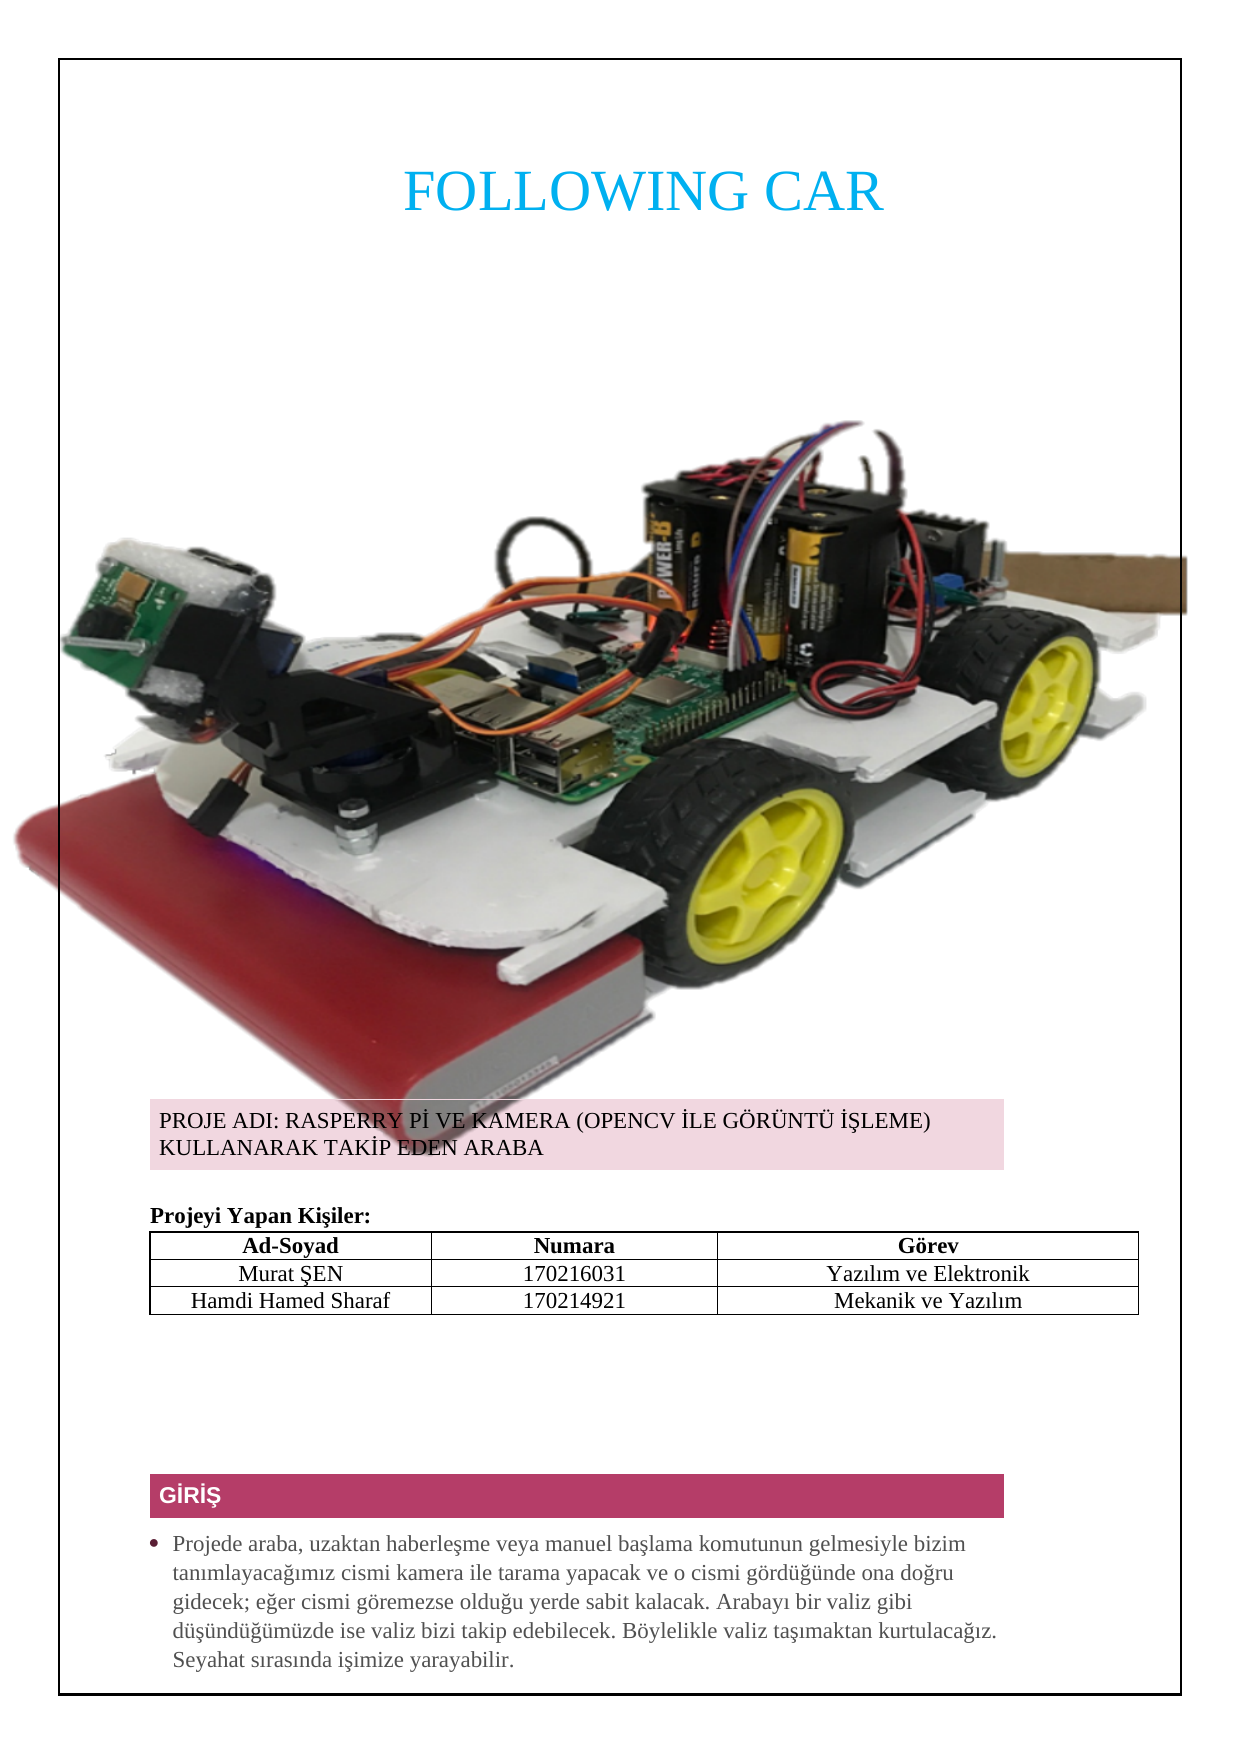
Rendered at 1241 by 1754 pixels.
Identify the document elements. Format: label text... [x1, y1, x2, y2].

table_header Numara [432, 1233, 717, 1259]
subtitle Giriş [151, 1475, 1003, 1517]
text FOLLOWING CAR [300, 155, 988, 222]
table_cell Hamdi Hamed Sharaf [151, 1287, 431, 1314]
table_cell Mekanik ve Yazılım [718, 1287, 1138, 1314]
table_header Ad-Soyad [151, 1233, 431, 1259]
table_cell 170216031 [432, 1260, 717, 1286]
list Projede araba, uzaktan haberleşme veya manuel başlama komutunun gelmesiyle bizim tanımlayacağımız cismi kamera ile tarama yapacak ve o cismi gördüğünde ona doğru gidecek; eğer cismi göremezse olduğu yerde sabit kalacak. Arabayı bir valiz gibi düşündüğümüzde ise valiz bizi takip edebilecek. Böylelikle valiz taşımaktan kurtulacağız. Seyahat sırasında işimize yarayabilir. [150, 1530, 1004, 1672]
text Projeyi Yapan Kişiler: [150, 1202, 1004, 1229]
subtitle PROJE ADI: Rasperry Pi ve Kamera (opencv ile görüntü işleme) Kullanarak Takip Eden Araba [151, 1100, 1003, 1169]
table_cell 170214921 [432, 1287, 717, 1314]
table_cell Murat ŞEN [151, 1260, 431, 1286]
table_cell Yazılım ve Elektronik [718, 1260, 1138, 1286]
table_header Görev [718, 1233, 1138, 1259]
